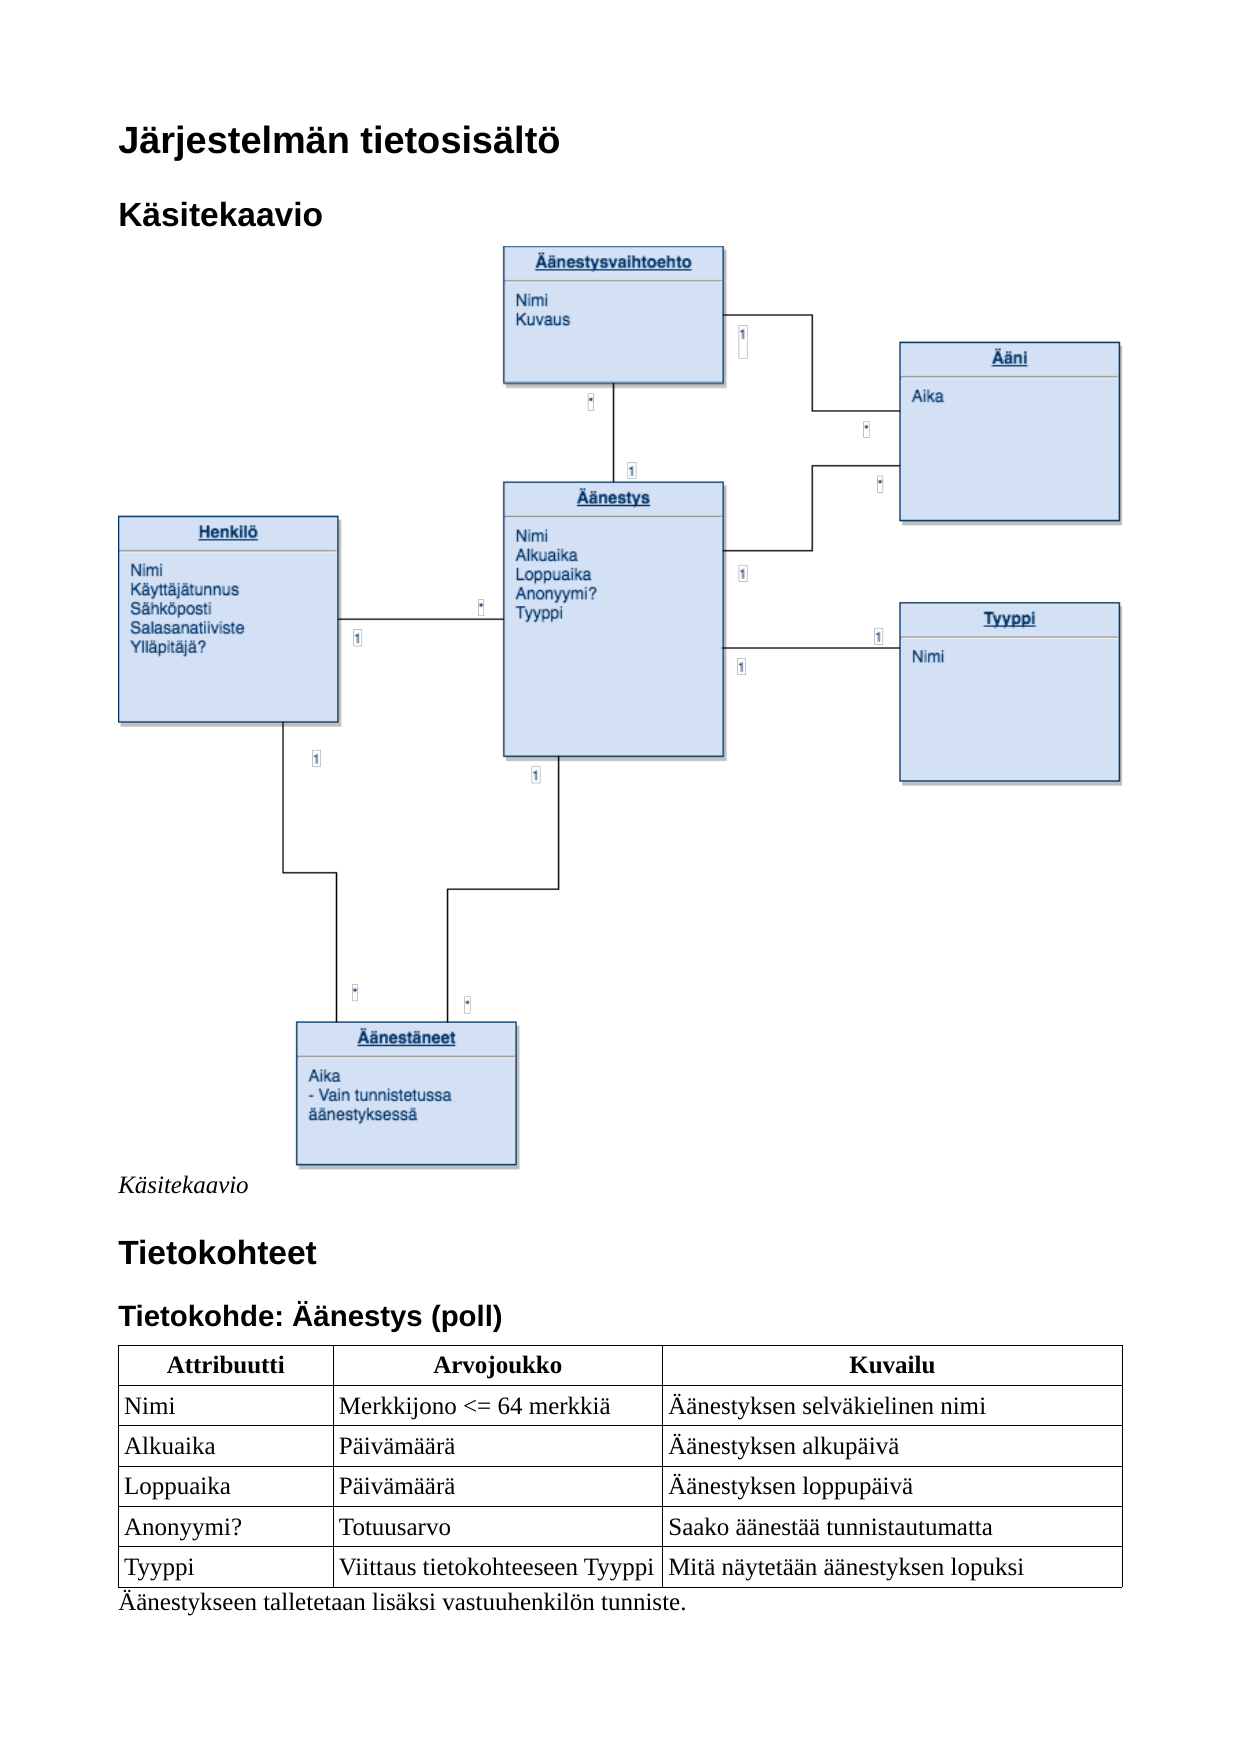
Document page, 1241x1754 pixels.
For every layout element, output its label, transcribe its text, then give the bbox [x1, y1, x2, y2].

table_cell Anonyymi? [119, 1507, 333, 1546]
subtitle Tietokohteet [118, 1233, 1122, 1271]
table_cell Alkuaika [119, 1426, 333, 1466]
text [727, 467, 1122, 647]
table_header Arvojoukko [334, 1346, 662, 1385]
table_cell Merkkijono <= 64 merkkiä [334, 1386, 662, 1425]
text [616, 316, 899, 549]
table_cell Nimi [119, 1386, 333, 1425]
table_cell Totuusarvo [334, 1507, 662, 1546]
table_cell Viittaus tietokohteeseen Tyyppi [334, 1547, 662, 1587]
table_header Kuvailu [663, 1346, 1122, 1385]
table_cell Äänestyksen alkupäivä [663, 1426, 1122, 1466]
subtitle Tietokohde: Äänestys (poll) [118, 1298, 1122, 1332]
text [727, 259, 1122, 410]
text Äänestykseen talletetaan lisäksi vastuuhenkilön tunniste. [118, 1588, 1122, 1615]
text [284, 621, 557, 1021]
text Käsitekaavio [118, 649, 1122, 1199]
table_header Attribuutti [119, 1346, 333, 1385]
table_cell Äänestyksen loppupäivä [663, 1467, 1122, 1506]
table_cell Tyyppi [119, 1547, 333, 1587]
table_cell Äänestyksen selväkielinen nimi [663, 1386, 1122, 1425]
table_cell Päivämäärä [334, 1426, 662, 1466]
subtitle Käsitekaavio [118, 195, 1122, 234]
table_cell Saako äänestää tunnistautumatta [663, 1507, 1122, 1546]
table_cell Päivämäärä [334, 1467, 662, 1506]
text [118, 259, 612, 617]
table_cell Mitä näytetään äänestyksen lopuksi [663, 1547, 1122, 1587]
table_cell Loppuaika [119, 1467, 333, 1506]
subtitle Järjestelmän tietosisältö [118, 118, 1122, 162]
